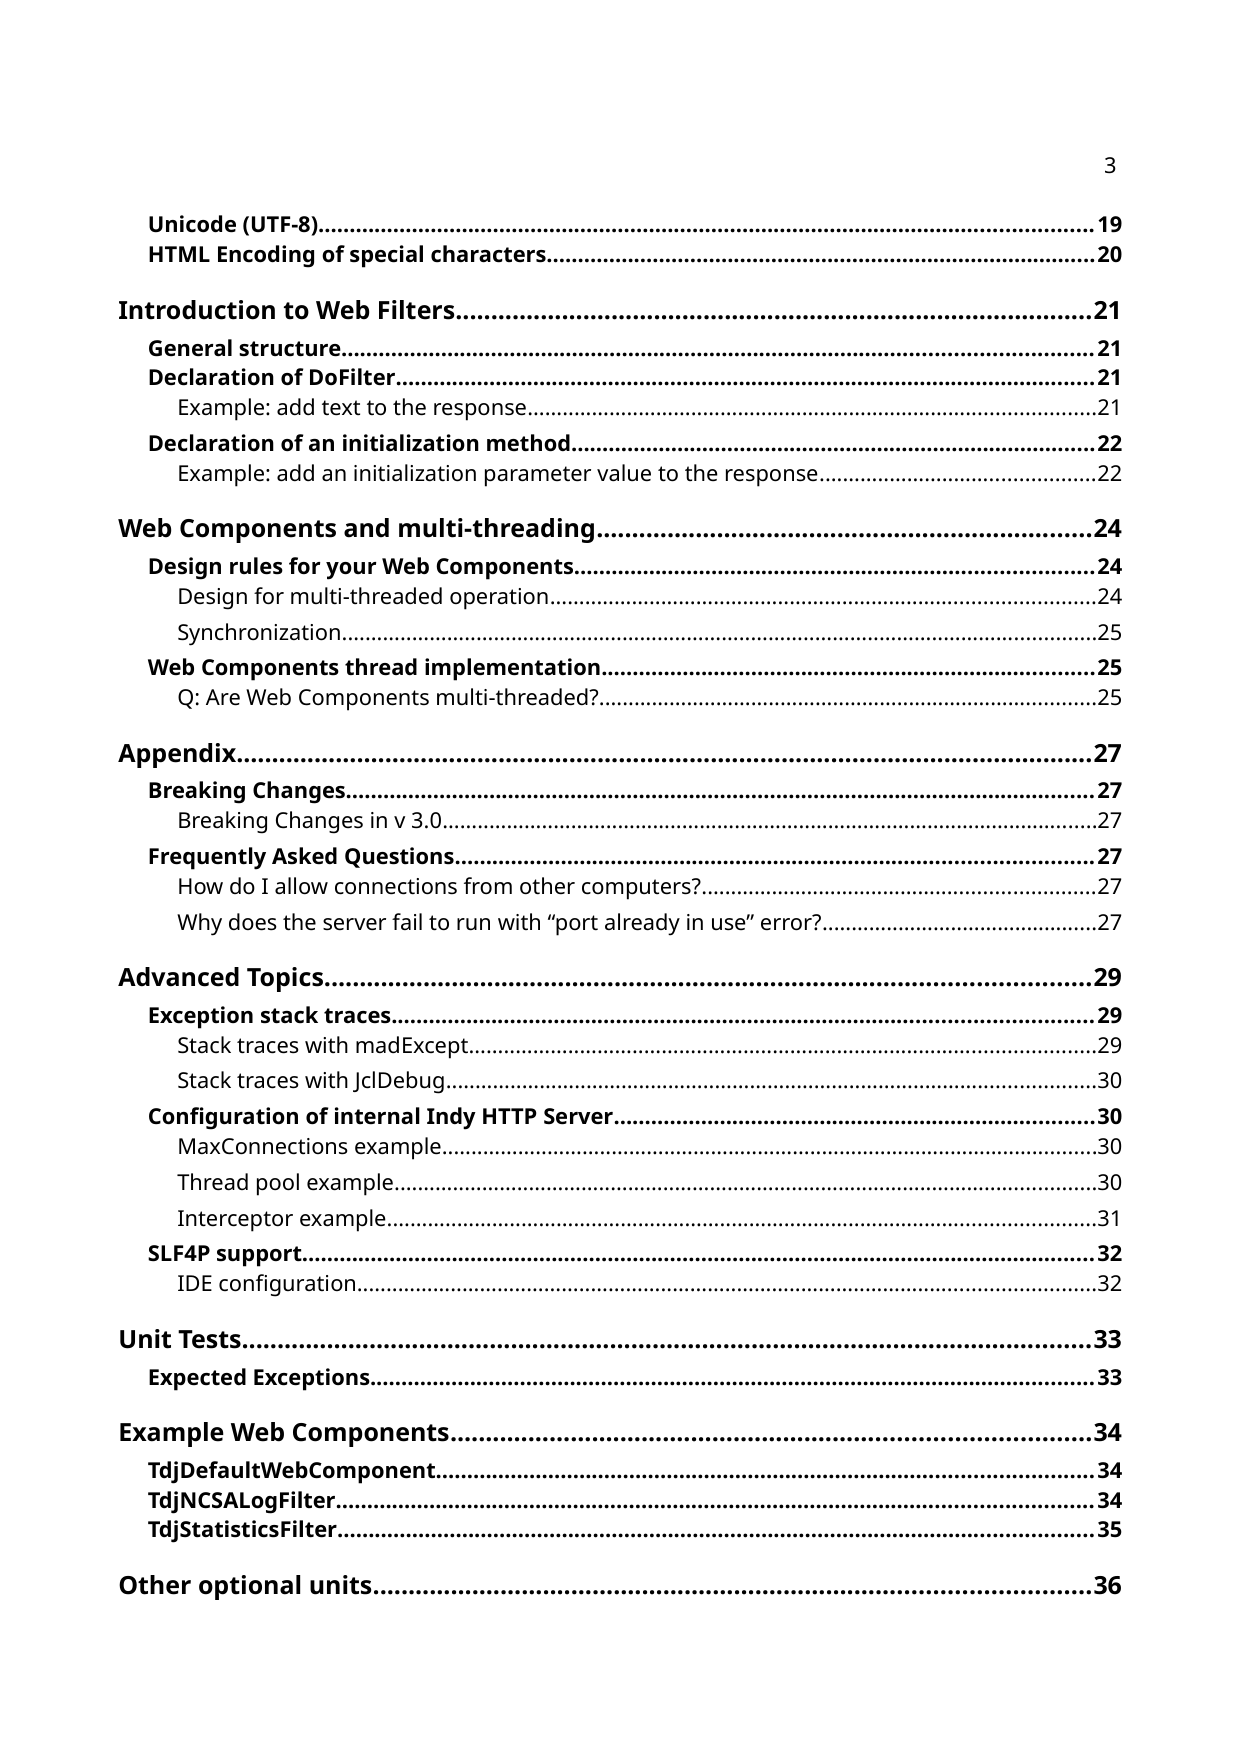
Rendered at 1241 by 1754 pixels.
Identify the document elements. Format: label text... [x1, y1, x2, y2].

text Breaking Changes 27 [148, 776, 1122, 805]
text Design rules for your Web Components 24 [148, 551, 1122, 581]
text Frequently Asked Questions 27 [148, 841, 1122, 871]
text Why does the server fail to run with “port already in use” error? 27 [177, 907, 1122, 936]
text Design for multi-threaded operation 24 [177, 581, 1122, 611]
text Expected Exceptions 33 [148, 1361, 1122, 1391]
text Declaration of an initialization method 22 [148, 428, 1122, 458]
text SLF4P support 32 [148, 1238, 1122, 1268]
text Web Components thread implementation 25 [148, 652, 1122, 682]
text TdjNCSALogFilter 34 [148, 1485, 1122, 1514]
text MaxConnections example 30 [177, 1131, 1122, 1161]
text Introduction to Web Filters 21 [118, 292, 1122, 327]
text Unit Tests 33 [118, 1321, 1122, 1356]
text Stack traces with madExcept 29 [177, 1030, 1122, 1059]
text Exception stack traces 29 [148, 1000, 1122, 1030]
text IDE configuration 32 [177, 1268, 1122, 1298]
text Advanced Topics 29 [118, 960, 1122, 994]
text Example: add an initialization parameter value to the response 22 [177, 458, 1122, 487]
text Other optional units 36 [118, 1568, 1122, 1602]
text Q: Are Web Components multi-threaded? 25 [177, 682, 1122, 712]
text Thread pool example 30 [177, 1167, 1122, 1197]
text General structure 21 [148, 332, 1122, 362]
text Configuration of internal Indy HTTP Server 30 [148, 1101, 1122, 1131]
text HTML Encoding of special characters 20 [148, 239, 1122, 269]
text Synchronization 25 [177, 617, 1122, 646]
text Interceptor example 31 [177, 1202, 1122, 1232]
text Breaking Changes in v 3.0 27 [177, 805, 1122, 835]
text Example Web Components 34 [118, 1415, 1122, 1449]
text How do I allow connections from other computers? 27 [177, 871, 1122, 901]
text Unicode (UTF-8) 19 [148, 209, 1122, 239]
text Declaration of DoFilter 21 [148, 362, 1122, 392]
text Stack traces with JclDebug 30 [177, 1066, 1122, 1095]
text Web Components and multi-threading 24 [118, 511, 1122, 545]
text TdjDefaultWebComponent 34 [148, 1455, 1122, 1485]
text Appendix 27 [118, 736, 1122, 769]
text TdjStatisticsFilter 35 [148, 1514, 1122, 1544]
text Example: add text to the response 21 [177, 392, 1122, 422]
